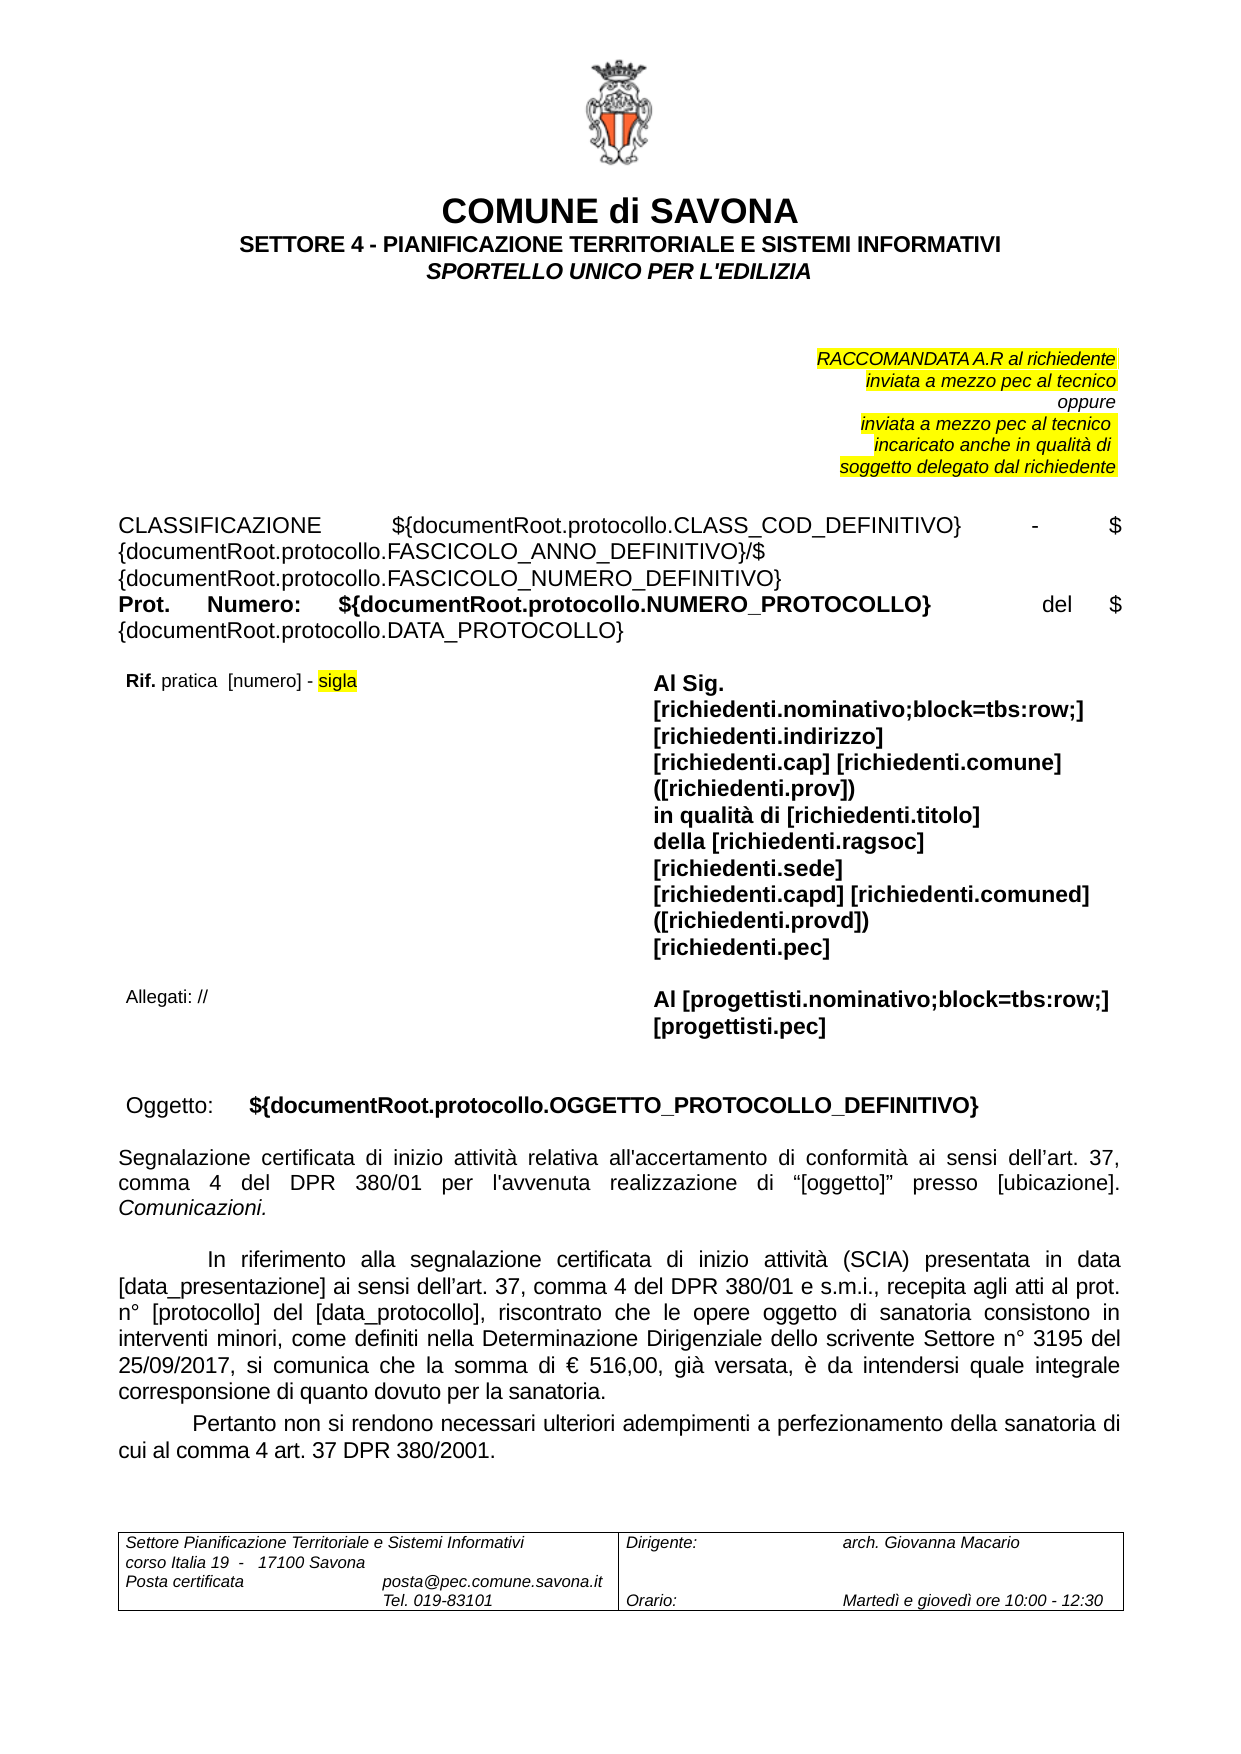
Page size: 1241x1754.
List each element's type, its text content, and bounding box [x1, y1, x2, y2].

table_header RACCOMANDATA A.R al richiedente inviata a mezzo pec al tecnico oppure inviata a mezzo pec al tecnico incaricato anche in qualità di soggetto delegato dal richiedente [644, 342, 1123, 483]
table_header Oggetto: [118, 1092, 236, 1118]
text In riferimento alla segnalazione certificata di inizio attività (SCIA) presentata in data [data_presentazione] ai sensi dell’art. 37, comma 4 del DPR 380/01 e s.m.i., recepita agli atti al prot. n° [protocollo] del [data_protocollo], riscontrato che le opere oggetto di sanatoria consistono in interventi minori, come definiti nella Determinazione Dirigenziale dello scrivente Settore n° 3195 del 25/09/2017, si comunica che la somma di € 516,00, già versata, è da intendersi quale integrale corresponsione di quanto dovuto per la sanatoria. [118, 1246, 1122, 1404]
table_header ${documentRoot.protocollo.OGGETTO_PROTOCOLLO_DEFINITIVO} [236, 1092, 1123, 1118]
text Pertanto non si rendono necessari ulteriori adempimenti a perfezionamento della sanatoria di cui al comma 4 art. 37 DPR 380/2001. [118, 1410, 1122, 1463]
table_header [451, 670, 646, 986]
text CLASSIFICAZIONE ${documentRoot.protocollo.CLASS_COD_DEFINITIVO} - ${documentRoot.protocollo.FASCICOLO_ANNO_DEFINITIVO}/${documentRoot.protocollo.FASCICOLO_NUMERO_DEFINITIVO} [118, 512, 1122, 591]
text Prot. Numero: ${documentRoot.protocollo.NUMERO_PROTOCOLLO} del ${documentRoot.protocollo.DATA_PROTOCOLLO} [118, 591, 1122, 644]
table_cell Allegati: // [118, 986, 451, 1065]
table_header Al Sig. [richiedenti.nominativo;block=tbs:row;] [richiedenti.indirizzo] [richiedenti.cap] [richiedenti.comune] ([richiedenti.prov]) in qualità di [richiedenti.titolo] della [richiedenti.ragsoc] [richiedenti.sede] [richiedenti.capd] [richiedenti.comuned] ([richiedenti.provd]) [richiedenti.pec] [646, 670, 1119, 986]
table_cell Al [progettisti.nominativo;block=tbs:row;] [progettisti.pec] [646, 986, 1119, 1065]
table_cell [451, 986, 646, 1065]
table_header Rif. pratica [numero] - sigla [118, 670, 451, 986]
table_header [118, 342, 644, 483]
picture [507, 54, 733, 182]
text Segnalazione certificata di inizio attività relativa all'accertamento di conformità ai sensi dell’art. 37, comma 4 del DPR 380/01 per l'avvenuta realizzazione di “[oggetto]” presso [ubicazione]. Comunicazioni. [118, 1144, 1122, 1220]
